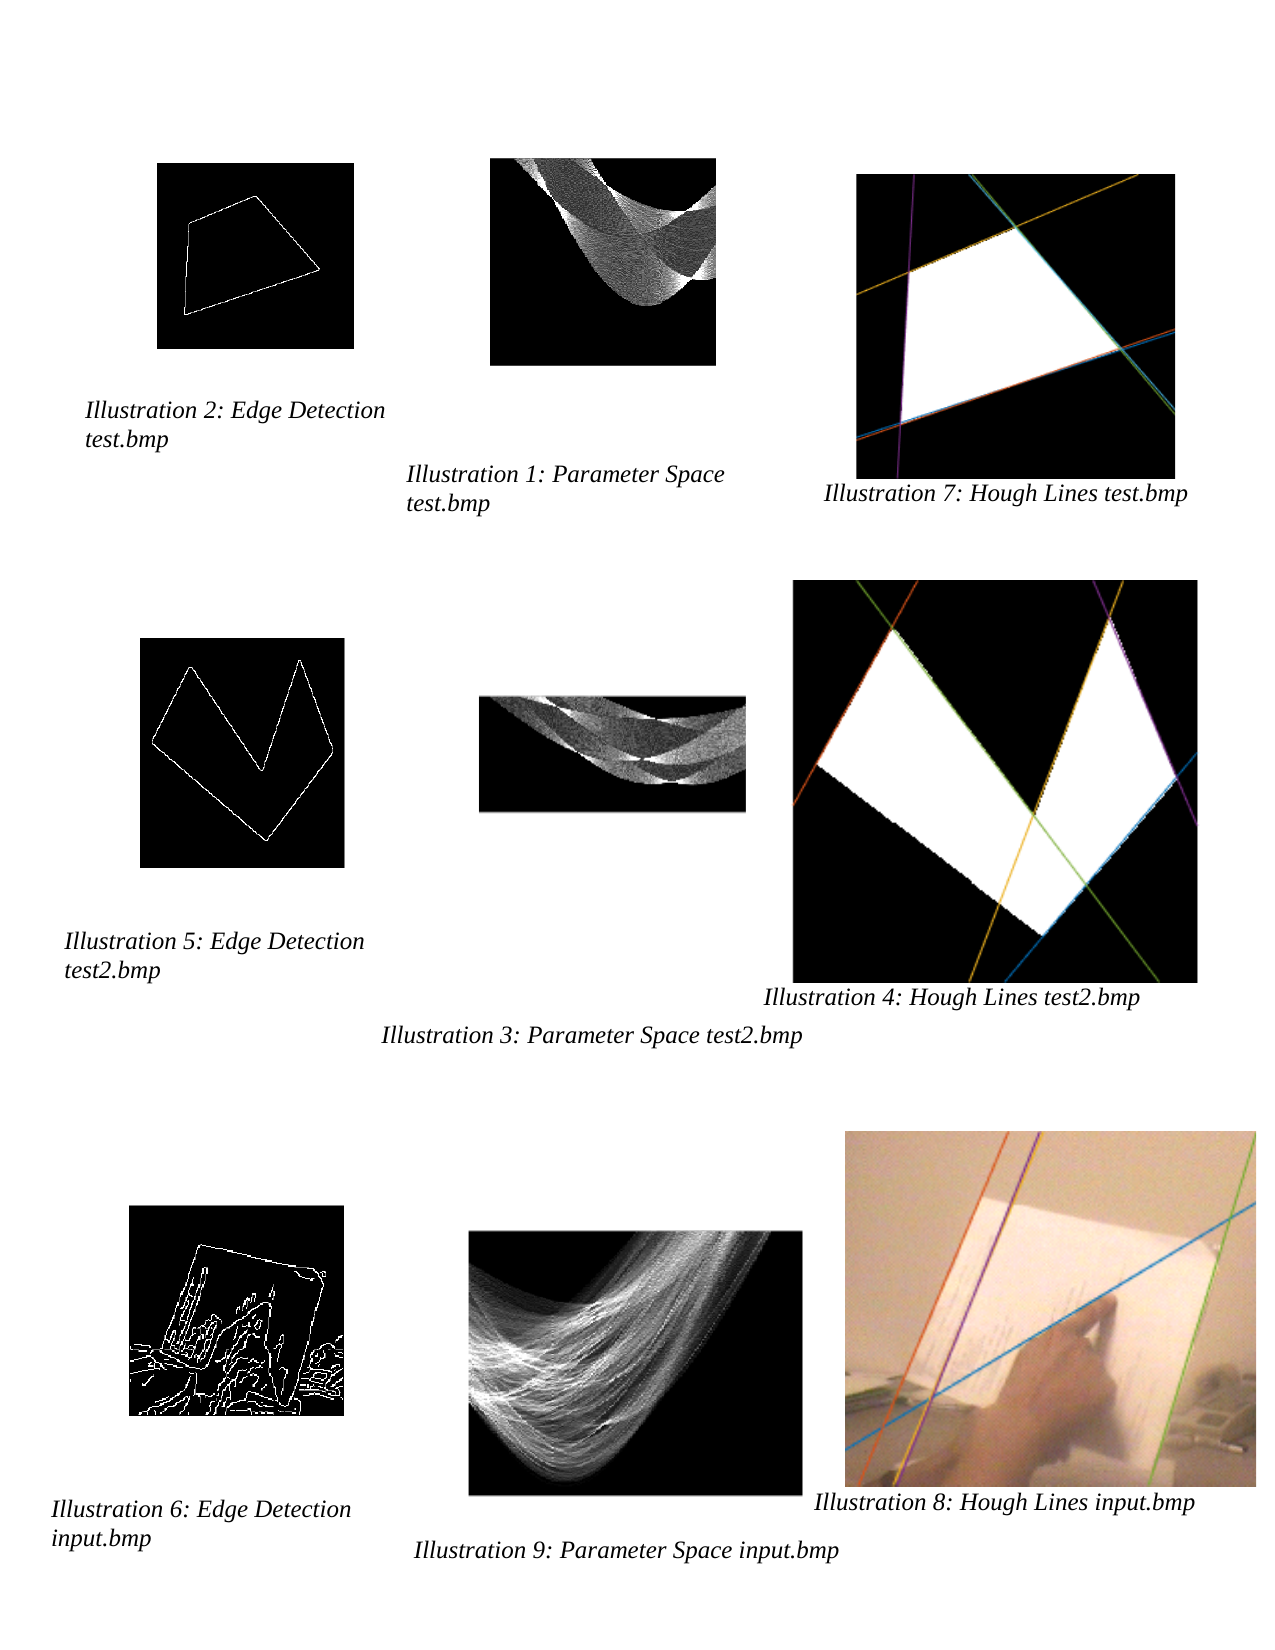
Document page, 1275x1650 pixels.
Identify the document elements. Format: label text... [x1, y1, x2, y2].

text Illustration 9: Parameter Space input.bmp [414, 1535, 844, 1563]
text Illustration 6: Edge Detection input.bmp [51, 1494, 414, 1551]
text Illustration 4: Hough Lines test2.bmp [763, 593, 1227, 1011]
picture [64, 542, 1204, 1021]
text Illustration 2: Edge Detection test.bmp [85, 396, 406, 453]
picture [50, 1164, 814, 1535]
picture [856, 174, 1175, 479]
text Illustration 3: Parameter Space test2.bmp [381, 1021, 845, 1049]
text Illustration 1: Parameter Space test.bmp [406, 460, 800, 517]
text Illustration 5: Edge Detection test2.bmp [64, 926, 381, 983]
text Illustration 8: Hough Lines input.bmp [814, 1129, 1275, 1515]
picture [845, 1131, 1257, 1487]
text Illustration 7: Hough Lines test.bmp [823, 187, 1197, 507]
picture [84, 105, 800, 460]
